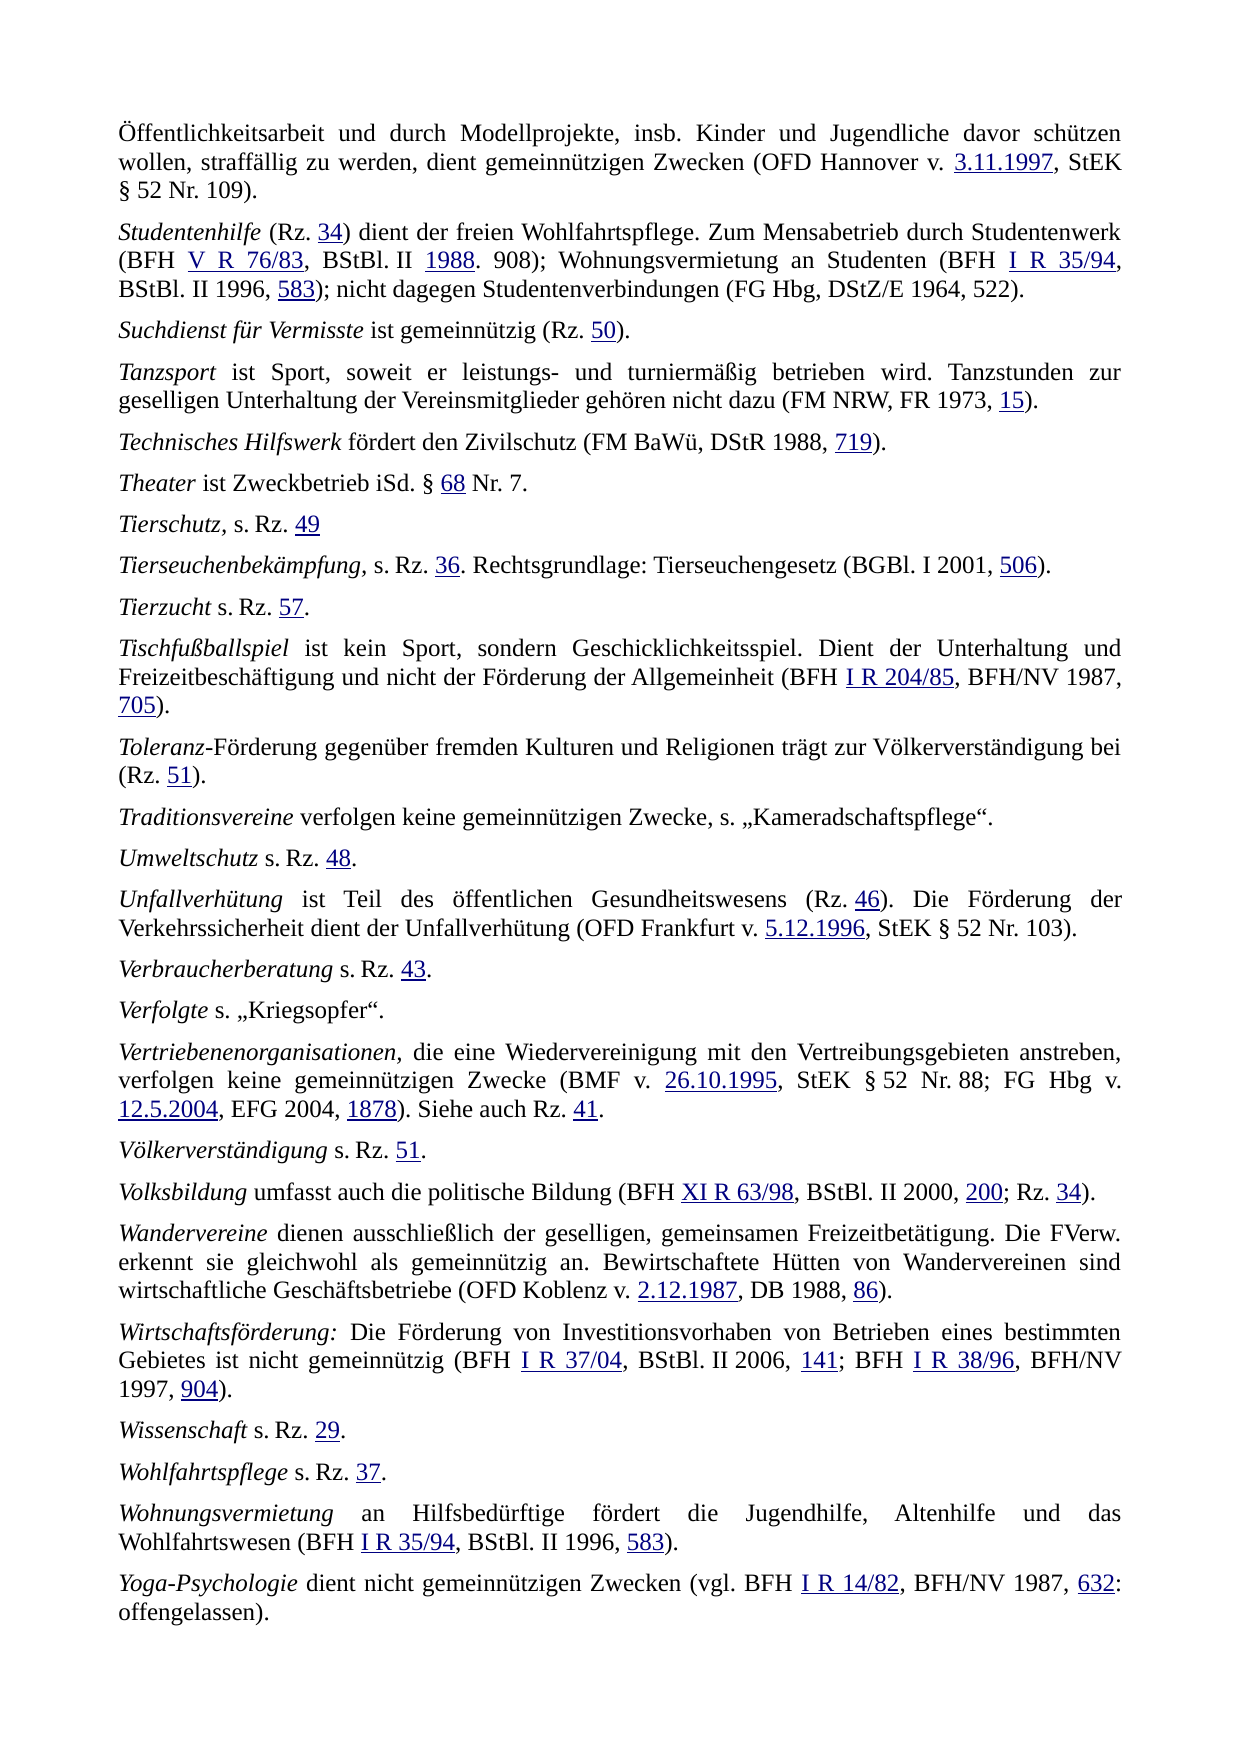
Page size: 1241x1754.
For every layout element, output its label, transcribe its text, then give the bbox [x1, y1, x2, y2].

text Volksbildung umfasst auch die politische Bildung (BFH XI R 63/98, BStBl. II 2000, 200; Rz. 34). [118, 1177, 1122, 1206]
text Umweltschutz s. Rz. 48. [118, 843, 1122, 872]
text Tierschutz, s. Rz. 49 [118, 509, 1122, 538]
text Traditionsvereine verfolgen keine gemeinnützigen Zwecke, s. „Kameradschaftspflege“. [118, 802, 1122, 831]
text Studentenhilfe (Rz. 34) dient der freien Wohlfahrtspflege. Zum Mensabetrieb durch Studentenwerk (BFH V R 76/83, BStBl. II 1988. 908); Wohnungsvermietung an Studenten (BFH I R 35/94, BStBl. II 1996, 583); nicht dagegen Studentenverbindungen (FG Hbg, DStZ/E 1964, 522). [118, 217, 1122, 303]
text Theater ist Zweckbetrieb iSd. § 68 Nr. 7. [118, 468, 1122, 497]
text Suchdienst für Vermisste ist gemeinnützig (Rz. 50). [118, 316, 1122, 344]
text Wohlfahrtspflege s. Rz. 37. [118, 1457, 1122, 1486]
text Verbraucherberatung s. Rz. 43. [118, 954, 1122, 983]
text Öffentlichkeitsarbeit und durch Modellprojekte, insb. Kinder und Jugendliche davor schützen wollen, straffällig zu werden, dient gemeinnützigen Zwecken (OFD Hannover v. 3.11.1997, StEK § 52 Nr. 109). [118, 118, 1122, 204]
text Völkerverständigung s. Rz. 51. [118, 1136, 1122, 1164]
text Tierzucht s. Rz. 57. [118, 592, 1122, 621]
text Verfolgte s. „Kriegsopfer“. [118, 996, 1122, 1024]
text Tischfußballspiel ist kein Sport, sondern Geschicklichkeitsspiel. Dient der Unterhaltung und Freizeitbeschäftigung und nicht der Förderung der Allgemeinheit (BFH I R 204/85, BFH/NV 1987, 705). [118, 633, 1122, 719]
text Tierseuchenbekämpfung, s. Rz. 36. Rechtsgrundlage: Tierseuchengesetz (BGBl. I 2001, 506). [118, 551, 1122, 579]
text Technisches Hilfswerk fördert den Zivilschutz (FM BaWü, DStR 1988, 719). [118, 427, 1122, 456]
text Wissenschaft s. Rz. 29. [118, 1416, 1122, 1444]
text Wohnungsvermietung an Hilfsbedürftige fördert die Jugendhilfe, Altenhilfe und das Wohlfahrtswesen (BFH I R 35/94, BStBl. II 1996, 583). [118, 1498, 1122, 1556]
text Yoga-Psychologie dient nicht gemeinnützigen Zwecken (vgl. BFH I R 14/82, BFH/NV 1987, 632: offengelassen). [118, 1568, 1122, 1626]
text Unfallverhütung ist Teil des öffentlichen Gesundheitswesens (Rz. 46). Die Förderung der Verkehrssicherheit dient der Unfallverhütung (OFD Frankfurt v. 5.12.1996, StEK § 52 Nr. 103). [118, 884, 1122, 942]
text Wandervereine dienen ausschließlich der geselligen, gemeinsamen Freizeitbetätigung. Die FVerw. erkennt sie gleichwohl als gemeinnützig an. Bewirtschaftete Hütten von Wandervereinen sind wirtschaftliche Geschäftsbetriebe (OFD Koblenz v. 2.12.1987, DB 1988, 86). [118, 1218, 1122, 1304]
text Vertriebenenorganisationen, die eine Wiedervereinigung mit den Vertreibungsgebieten anstreben, verfolgen keine gemeinnützigen Zwecke (BMF v. 26.10.1995, StEK § 52 Nr. 88; FG Hbg v. 12.5.2004, EFG 2004, 1878). Siehe auch Rz. 41. [118, 1037, 1122, 1123]
text Toleranz-Förderung gegenüber fremden Kulturen und Religionen trägt zur Völkerverständigung bei (Rz. 51). [118, 732, 1122, 789]
text Wirtschaftsförderung: Die Förderung von Investitionsvorhaben von Betrieben eines bestimmten Gebietes ist nicht gemeinnützig (BFH I R 37/04, BStBl. II 2006, 141; BFH I R 38/96, BFH/NV 1997, 904). [118, 1317, 1122, 1403]
text Tanzsport ist Sport, soweit er leistungs- und turniermäßig betrieben wird. Tanzstunden zur geselligen Unterhaltung der Vereinsmitglieder gehören nicht dazu (FM NRW, FR 1973, 15). [118, 357, 1122, 414]
